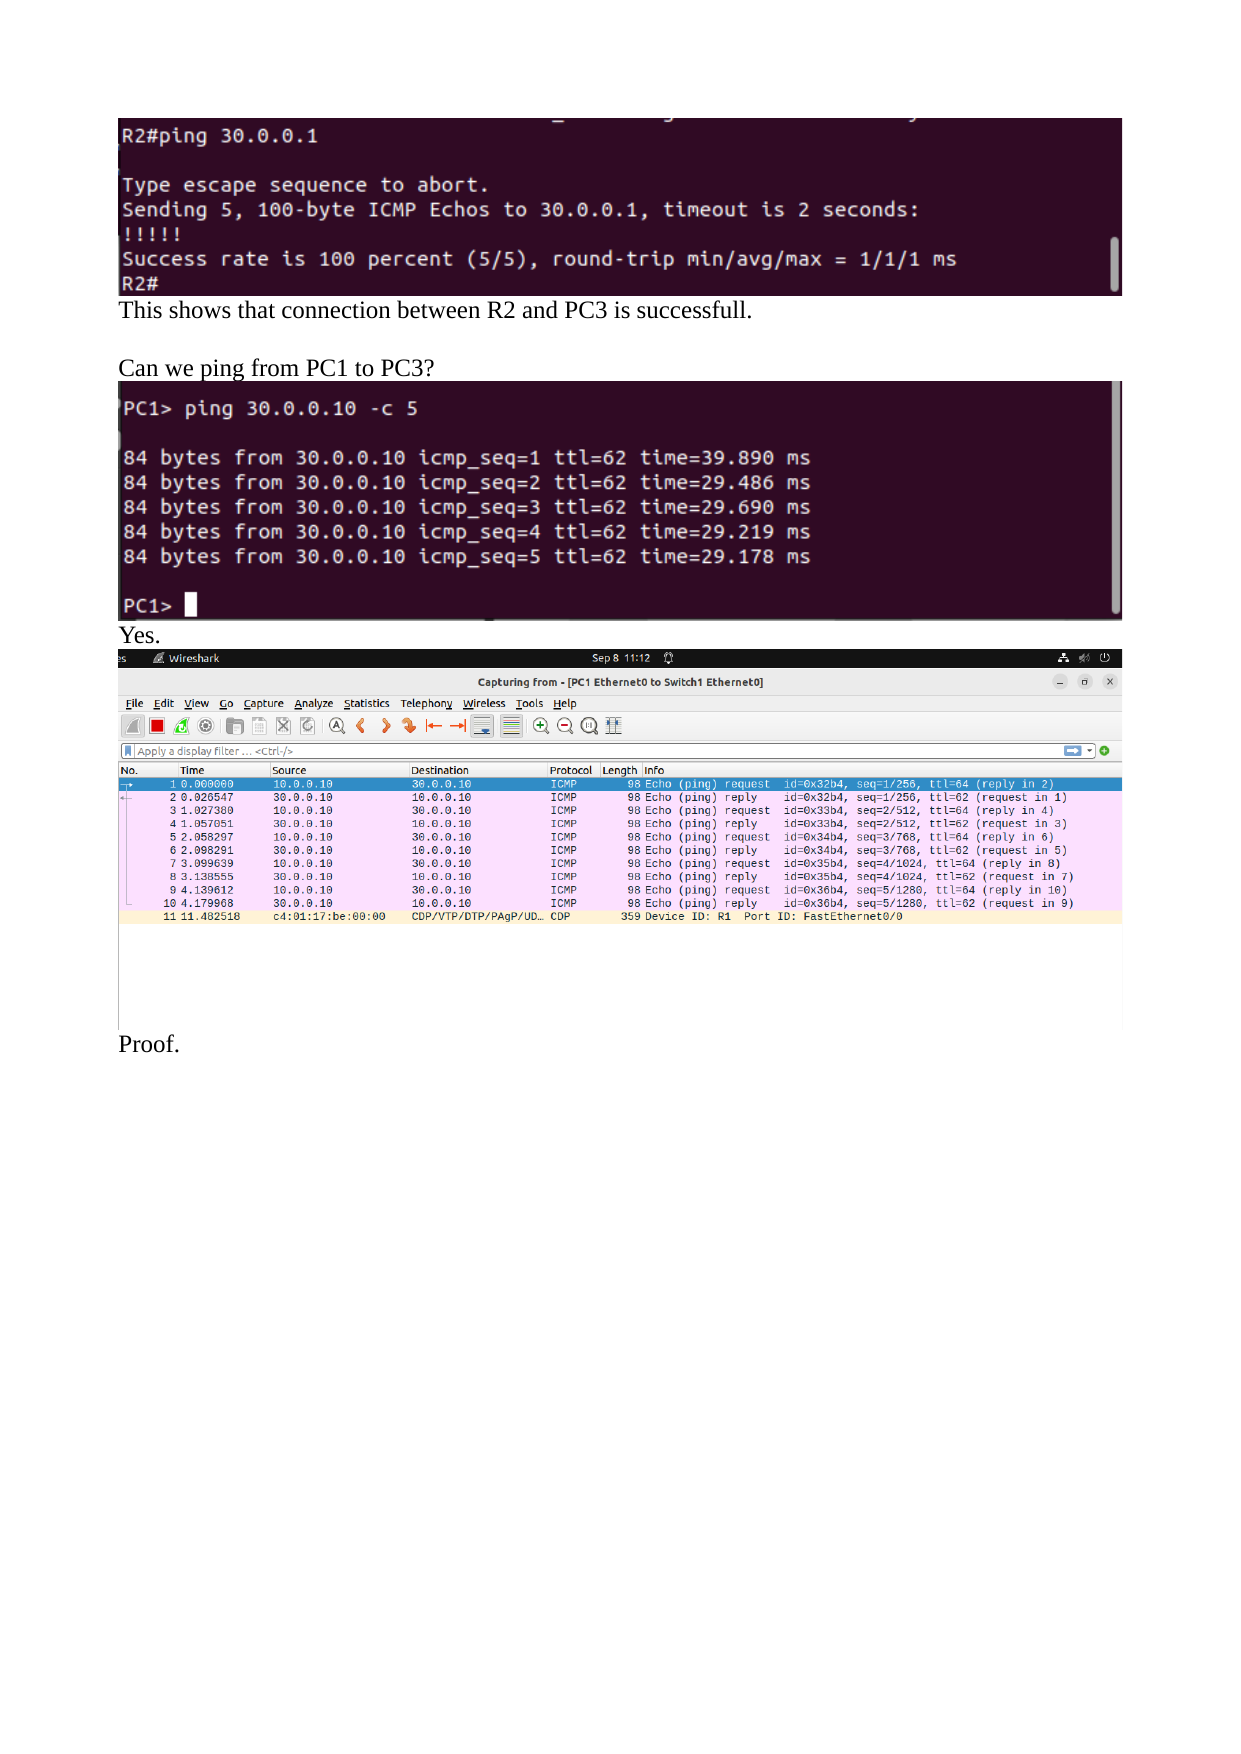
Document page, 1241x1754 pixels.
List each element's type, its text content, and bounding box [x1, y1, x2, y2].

picture [118, 381, 1123, 621]
text Yes. [118, 621, 1122, 649]
text Proof. [118, 1030, 1122, 1058]
text Can we ping from PC1 to PC3? [118, 353, 1122, 381]
picture [118, 649, 1123, 1030]
text This shows that connection between R2 and PC3 is successfull. [118, 296, 1122, 324]
picture [118, 118, 1123, 296]
